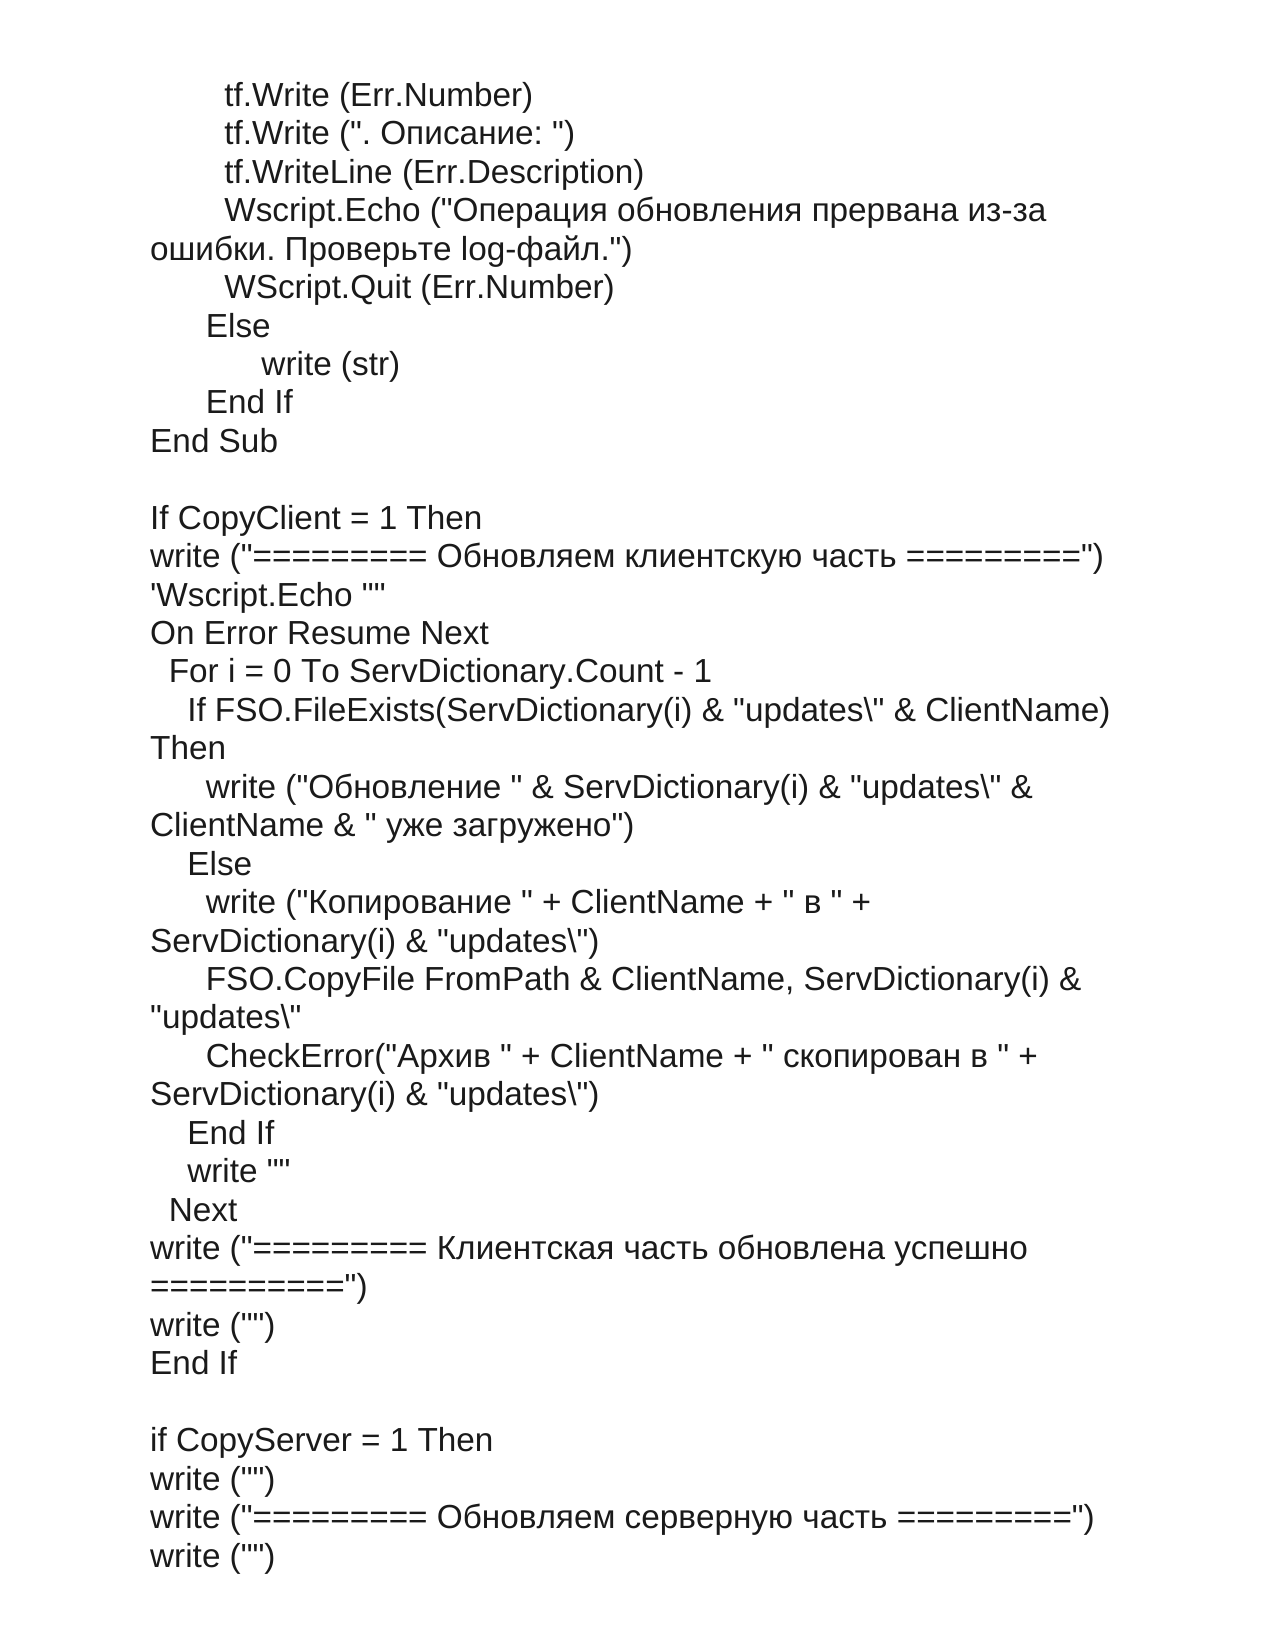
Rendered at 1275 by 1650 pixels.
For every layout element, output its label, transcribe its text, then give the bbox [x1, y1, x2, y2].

text Else [150, 306, 1125, 344]
text write ("") [150, 1459, 1125, 1497]
text FSO.CopyFile FromPath & ClientName, ServDictionary(i) & "updates\" [150, 959, 1125, 1036]
text write "" [150, 1151, 1125, 1190]
text WScript.Quit (Err.Number) [150, 267, 1125, 306]
text tf.WriteLine (Err.Description) [150, 152, 1125, 190]
text write ("========= Обновляем серверную часть =========") [150, 1497, 1125, 1536]
text write ("Копирование " + ClientName + " в " + ServDictionary(i) & "updates\") [150, 882, 1125, 959]
text End If [150, 1113, 1125, 1151]
text write ("========= Обновляем клиентскую часть =========") [150, 536, 1125, 575]
text End If [150, 1343, 1125, 1382]
text On Error Resume Next [150, 613, 1125, 652]
text write ("Обновление " & ServDictionary(i) & "updates\" & ClientName & " уже загружено") [150, 767, 1125, 844]
text Else [150, 844, 1125, 882]
text If FSO.FileExists(ServDictionary(i) & "updates\" & ClientName) Then [150, 690, 1125, 767]
text End If [150, 382, 1125, 421]
text 'Wscript.Echo "" [150, 575, 1125, 613]
text Next [150, 1190, 1125, 1228]
text For i = 0 To ServDictionary.Count - 1 [150, 652, 1125, 690]
text tf.Write (". Описание: ") [150, 113, 1125, 152]
text write (str) [150, 344, 1125, 382]
text write ("") [150, 1536, 1125, 1574]
text Wscript.Echo ("Операция обновления прервана из-за ошибки. Проверьте log-файл.") [150, 190, 1125, 267]
text CheckError("Архив " + ClientName + " скопирован в " + ServDictionary(i) & "updates\") [150, 1036, 1125, 1113]
text If CopyClient = 1 Then [150, 498, 1125, 536]
text tf.Write (Err.Number) [150, 75, 1125, 113]
text write ("========= Клиентская часть обновлена успешно ==========") [150, 1228, 1125, 1305]
text End Sub [150, 421, 1125, 459]
text write ("") [150, 1305, 1125, 1343]
text if CopyServer = 1 Then [150, 1420, 1125, 1459]
